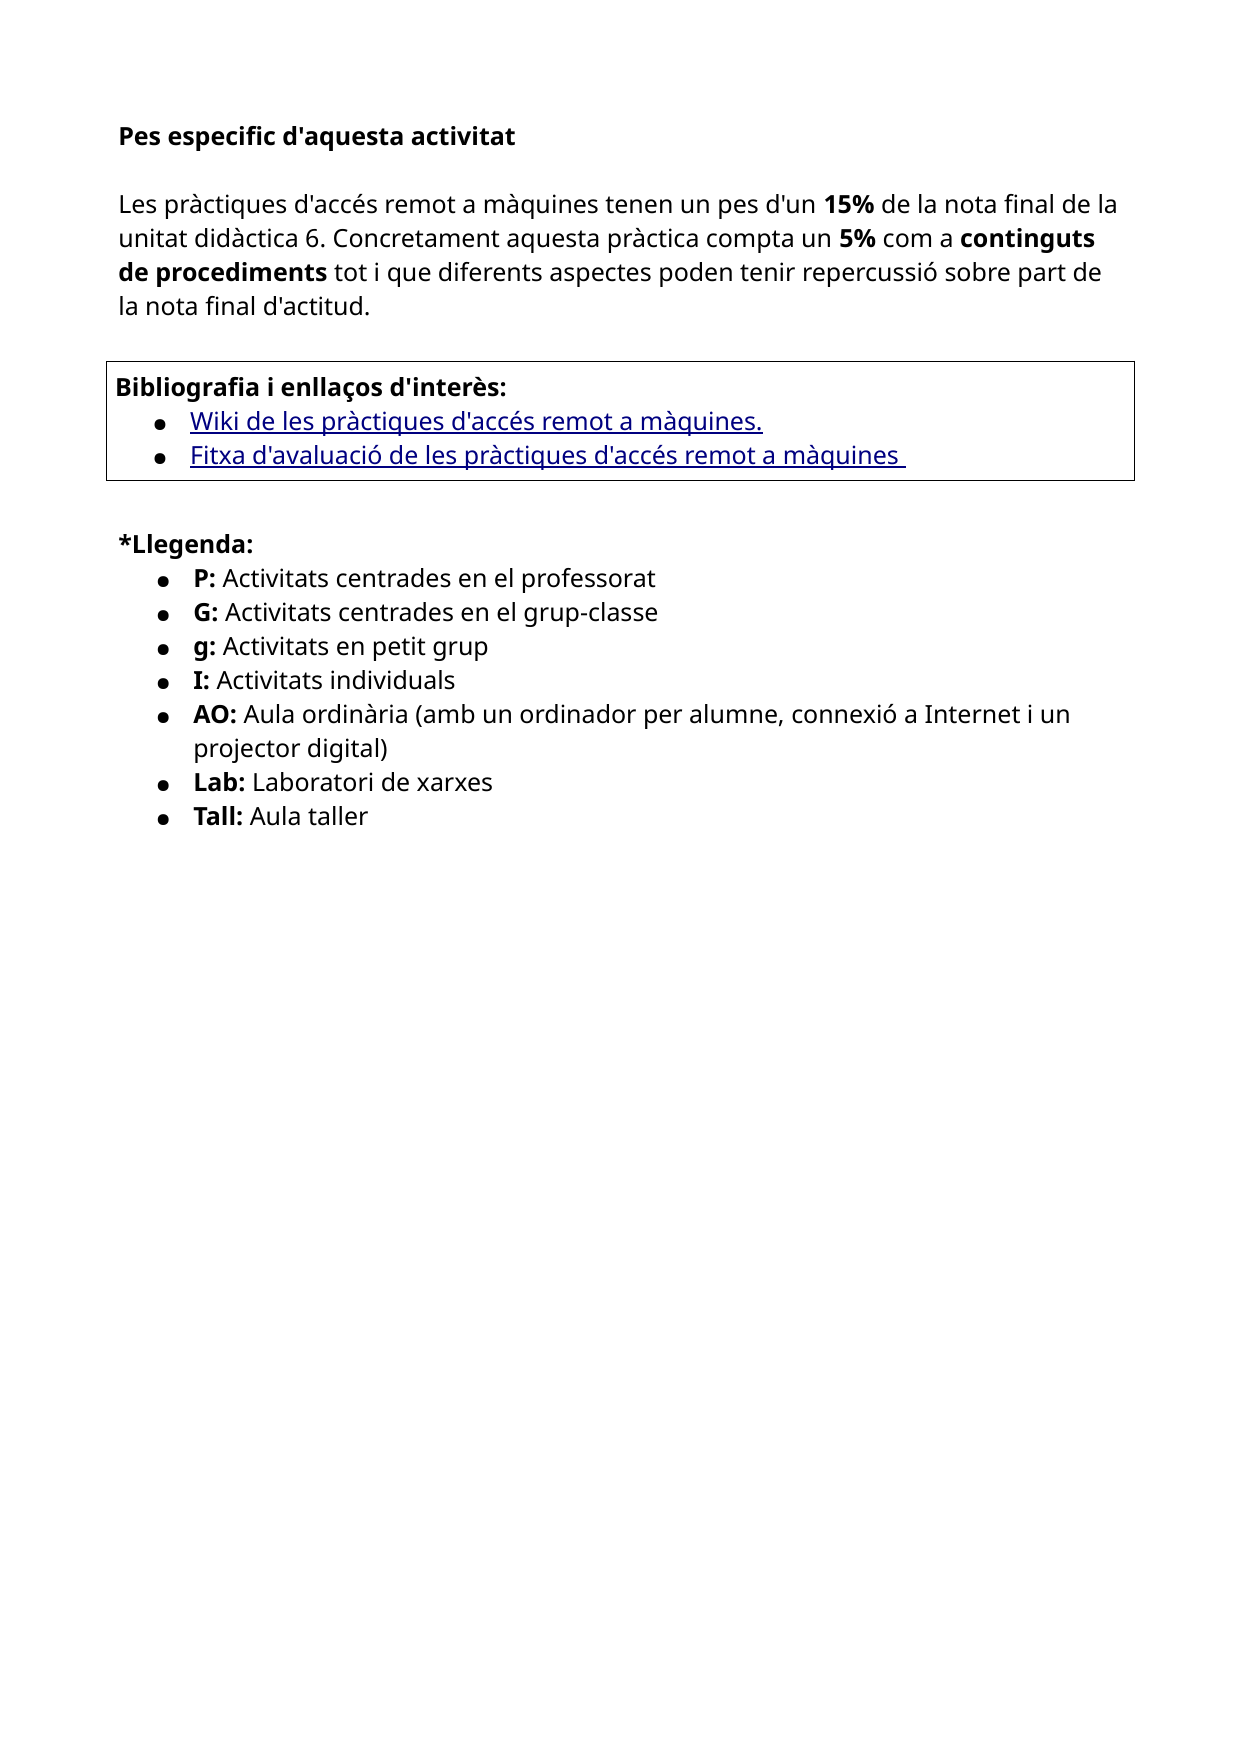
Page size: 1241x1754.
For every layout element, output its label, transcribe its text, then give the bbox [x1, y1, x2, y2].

text Les pràctiques d'accés remot a màquines tenen un pes d'un 15% de la nota final de la unitat didàctica 6. Concretament aquesta pràctica compta un 5% com a continguts de procediments tot i que diferents aspectes poden tenir repercussió sobre part de la nota final d'actitud. [118, 186, 1122, 322]
list AO: Aula ordinària (amb un ordinador per alumne, connexió a Internet i un projector digital) [156, 697, 1122, 765]
list g: Activitats en petit grup [156, 629, 1122, 663]
list Wiki de les pràctiques d'accés remot a màquines. [152, 403, 1125, 438]
list Fitxa d'avaluació de les pràctiques d'accés remot a màquines [152, 438, 1125, 472]
list Tall: Aula taller [156, 799, 1122, 833]
list Lab: Laboratori de xarxes [156, 765, 1122, 799]
list G: Activitats centrades en el grup-classe [156, 595, 1122, 629]
list I: Activitats individuals [156, 663, 1122, 697]
text Bibliografia i enllaços d'interès: [115, 369, 1125, 403]
text Pes especific d'aquesta activitat [118, 118, 1122, 152]
text *Llegenda: [118, 527, 1122, 561]
list P: Activitats centrades en el professorat [156, 561, 1122, 595]
